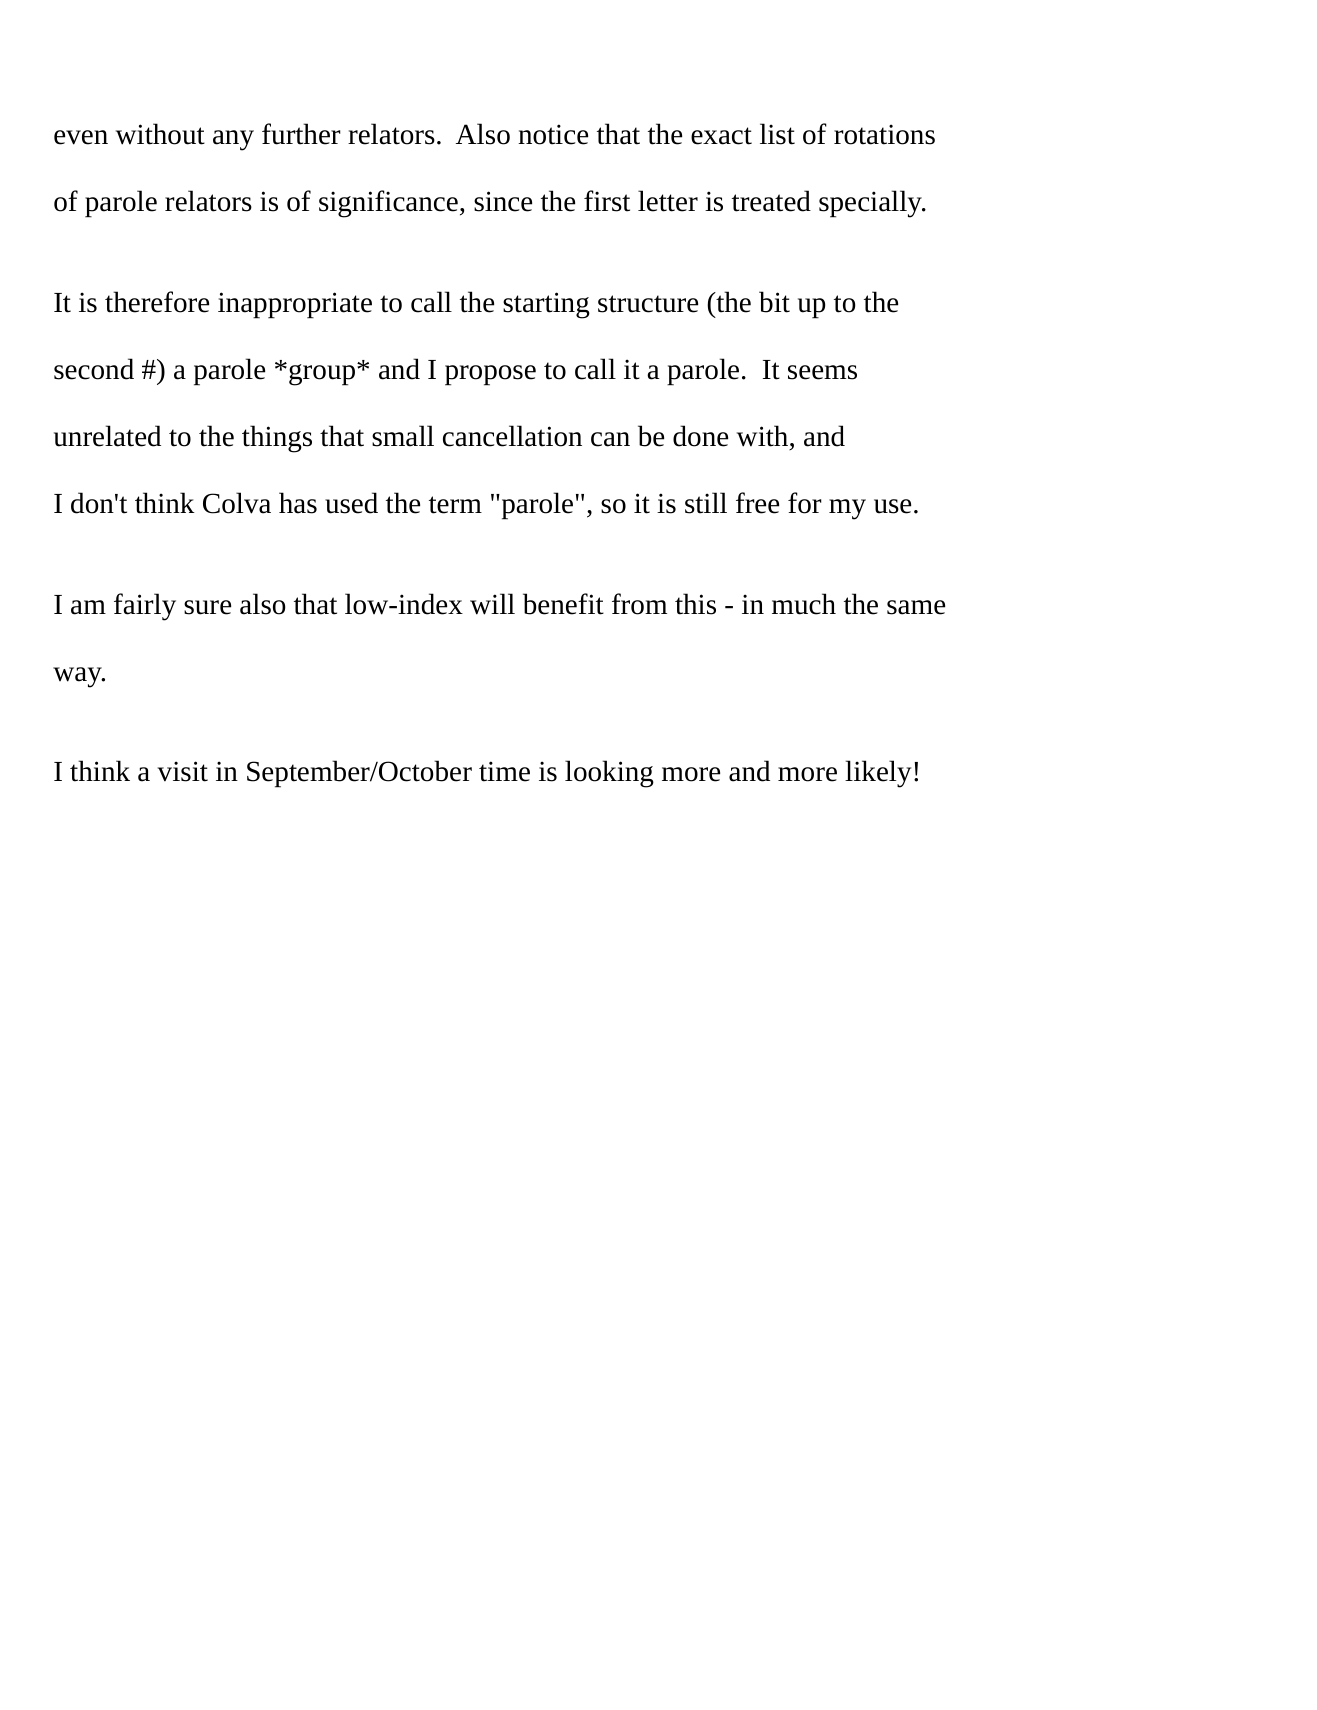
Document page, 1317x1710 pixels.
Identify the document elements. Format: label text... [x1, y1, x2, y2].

text second #) a parole *group* and I propose to call it a parole. It seems [53, 352, 1174, 386]
text I don't think Colva has used the term "parole", so it is still free for my use. [53, 486, 1174, 520]
text of parole relators is of significance, since the first letter is treated specially. [53, 184, 1174, 218]
text I am fairly sure also that low-index will benefit from this - in much the same [53, 587, 1174, 620]
text I think a visit in September/October time is looking more and more likely! [53, 754, 1174, 788]
text even without any further relators. Also notice that the exact list of rotations [53, 117, 1174, 151]
text way. [53, 654, 1174, 687]
text unrelated to the things that small cancellation can be done with, and [53, 419, 1174, 453]
text It is therefore inappropriate to call the starting structure (the bit up to the [53, 285, 1174, 318]
